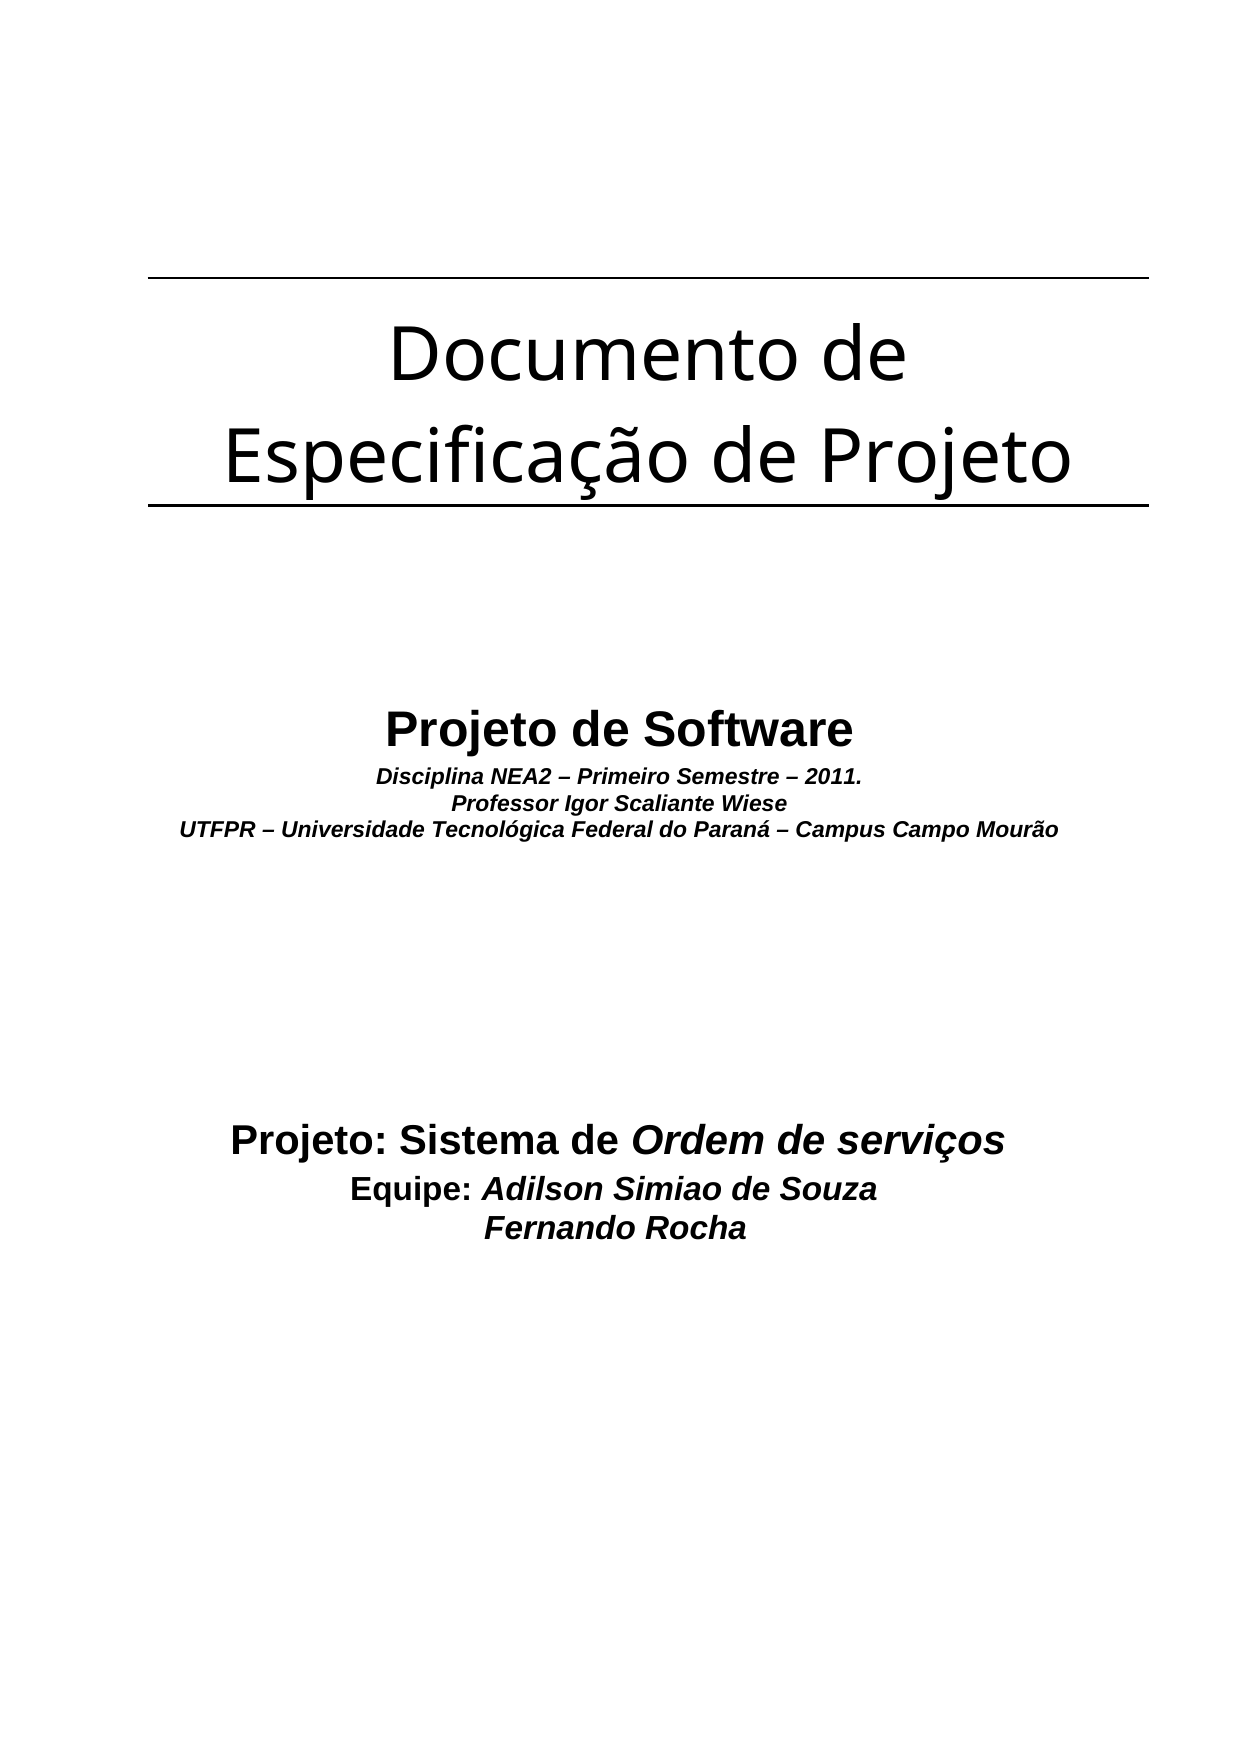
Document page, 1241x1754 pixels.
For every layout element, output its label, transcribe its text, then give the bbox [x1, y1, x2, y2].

text Projeto: Sistema de Ordem de serviços [148, 1115, 1092, 1163]
title Documento de Especificação de Projeto [148, 279, 1149, 504]
text Equipe: Adilson Simiao de Souza [148, 1169, 1092, 1208]
text Disciplina NEA2 – Primeiro Semestre – 2011. Professor Igor Scaliante Wiese UTFPR – Universidade Tecnológica Federal do Paraná – Campus Campo Mourão [148, 763, 1092, 842]
text Projeto de Software [148, 699, 1092, 757]
text Fernando Rocha [148, 1208, 1092, 1246]
